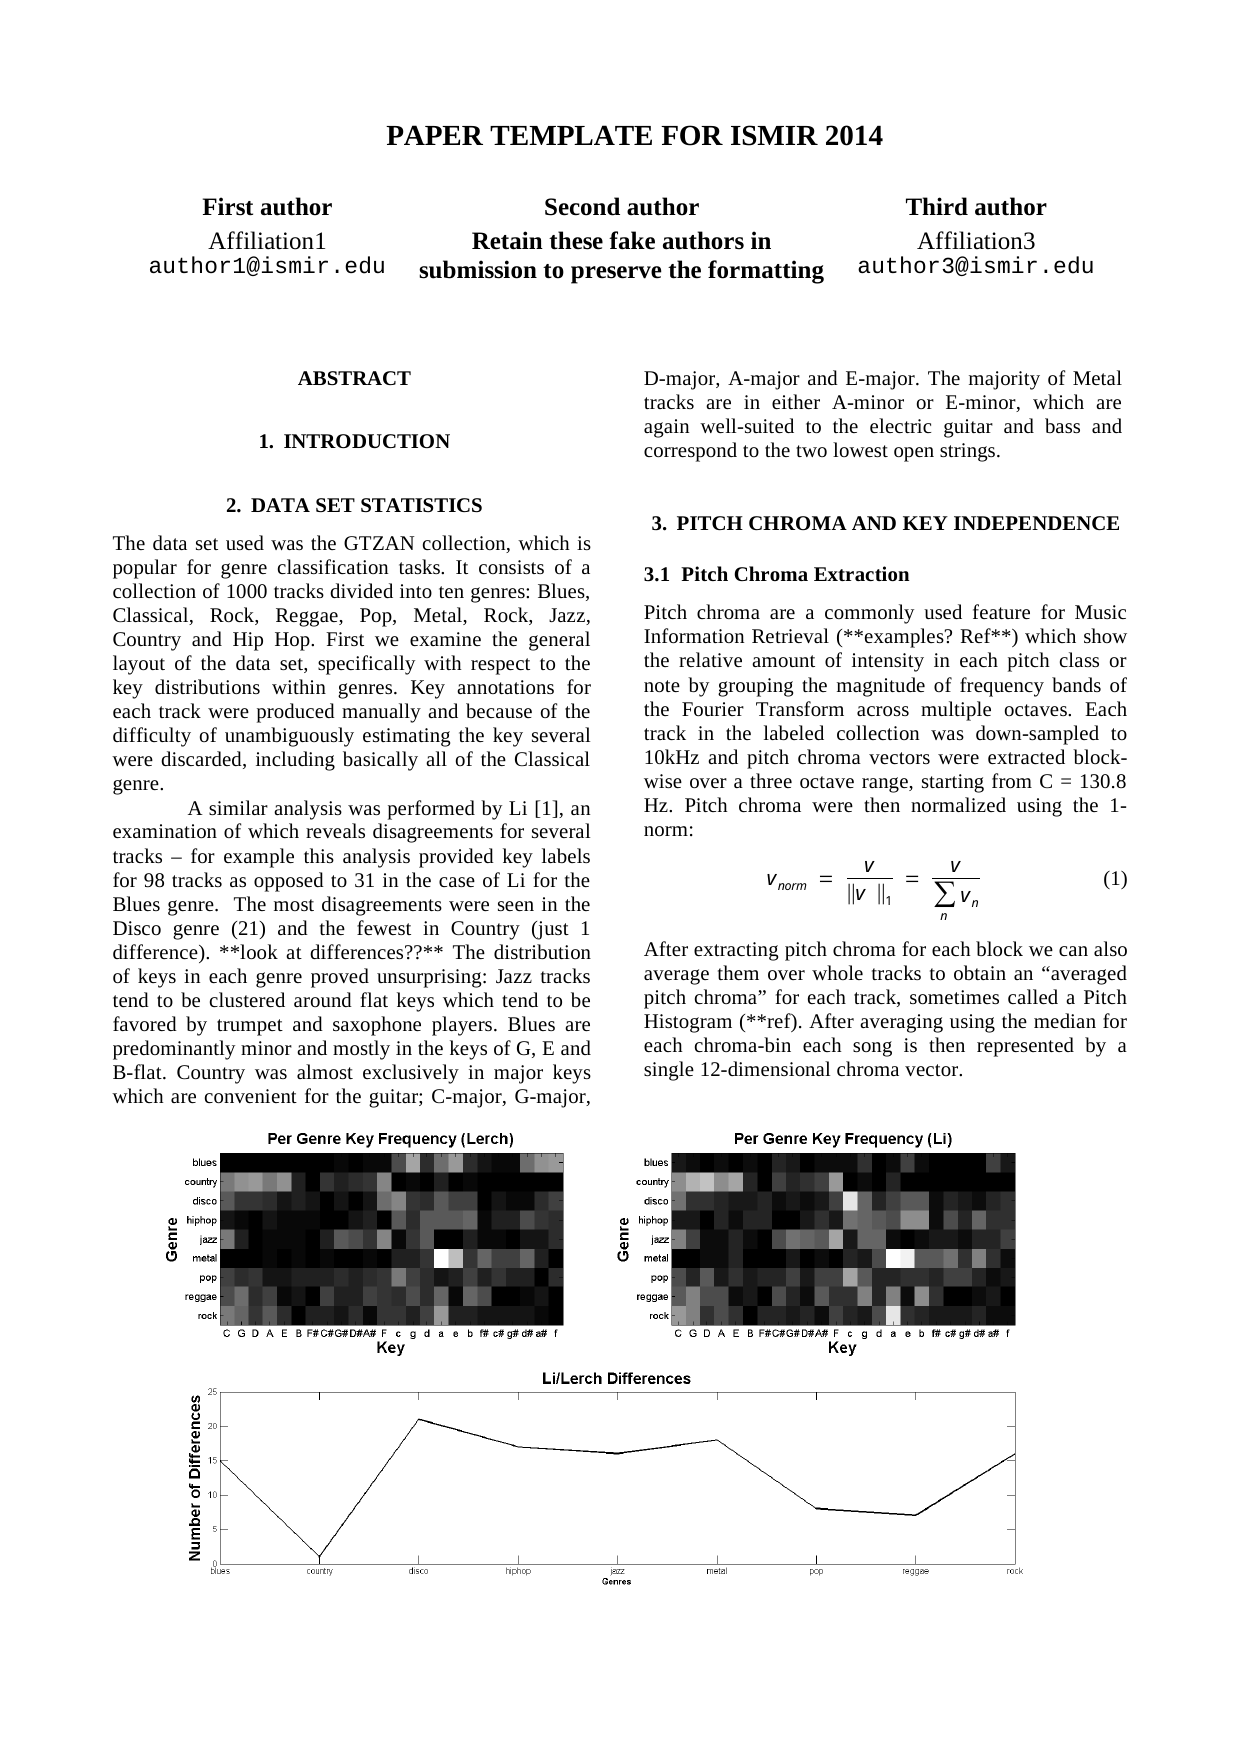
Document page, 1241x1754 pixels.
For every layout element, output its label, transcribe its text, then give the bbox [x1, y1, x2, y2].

picture [86, 1115, 1112, 1619]
text (1) [644, 853, 1128, 924]
subtitle Pitch Chroma Extraction [644, 562, 1128, 586]
text After extracting pitch chroma for each block we can also average them over whole tracks to obtain an “averaged pitch chroma” for each track, sometimes called a Pitch Histogram (**ref). After averaging using the median for each chroma-bin each song is then represented by a single 12-dimensional chroma vector. [644, 937, 1128, 1081]
table_cell Retain these fake authors in submission to preserve the formatting [408, 226, 836, 366]
text D-major, A-major and E-major. The majority of Metal tracks are in either A-minor or E-minor, which are again well-suited to the electric guitar and bass and correspond to the two lowest open strings. [644, 366, 1123, 462]
table_cell Affiliation3 author3@ismir.edu [836, 226, 1116, 366]
table_header Third author [836, 191, 1116, 226]
table_header First author [127, 191, 407, 226]
subtitle ABSTRACT [112, 366, 596, 390]
subtitle INTRODUCTION [112, 429, 596, 453]
text Pitch chroma are a commonly used feature for Music Information Retrieval (**examples? Ref**) which show the relative amount of intensity in each pitch class or note by grouping the magnitude of frequency bands of the Fourier Transform across multiple octaves. Each track in the labeled collection was down-sampled to 10kHz and pitch chroma vectors were extracted block-wise over a three octave range, starting from C = 130.8 Hz. Pitch chroma were then normalized using the 1-norm: [644, 600, 1128, 841]
table_header Second author [408, 191, 836, 226]
text A similar analysis was performed by Li [1], an examination of which reveals disagreements for several tracks – for example this analysis provided key labels for 98 tracks as opposed to 31 in the case of Li for the Blues genre. The most disagreements were seen in the Disco genre (21) and the fewest in Country (just 1 difference). **look at differences??** The distribution of keys in each genre proved unsurprising: Jazz tracks tend to be clustered around flat keys which tend to be favored by trumpet and saxophone players. Blues are predominantly minor and mostly in the keys of G, E and B-flat. Country was almost exclusively in major keys which are convenient for the guitar; C-major, G-major, [112, 795, 592, 1108]
table_cell Affiliation1 author1@ismir.edu [127, 226, 407, 366]
subtitle Pitch chroma and key independence [644, 511, 1128, 535]
title PAPER TEMPLATE FOR ISMIR 2014 [216, 118, 1053, 152]
subtitle DATA SET STATISTICS [112, 492, 596, 516]
text The data set used was the GTZAN collection, which is popular for genre classification tasks. It consists of a collection of 1000 tracks divided into ten genres: Blues, Classical, Rock, Reggae, Pop, Metal, Rock, Jazz, Country and Hip Hop. First we examine the general layout of the data set, specifically with respect to the key distributions within genres. Key annotations for each track were produced manually and because of the difficulty of unambiguously estimating the key several were discarded, including basically all of the Classical genre. [112, 531, 592, 795]
